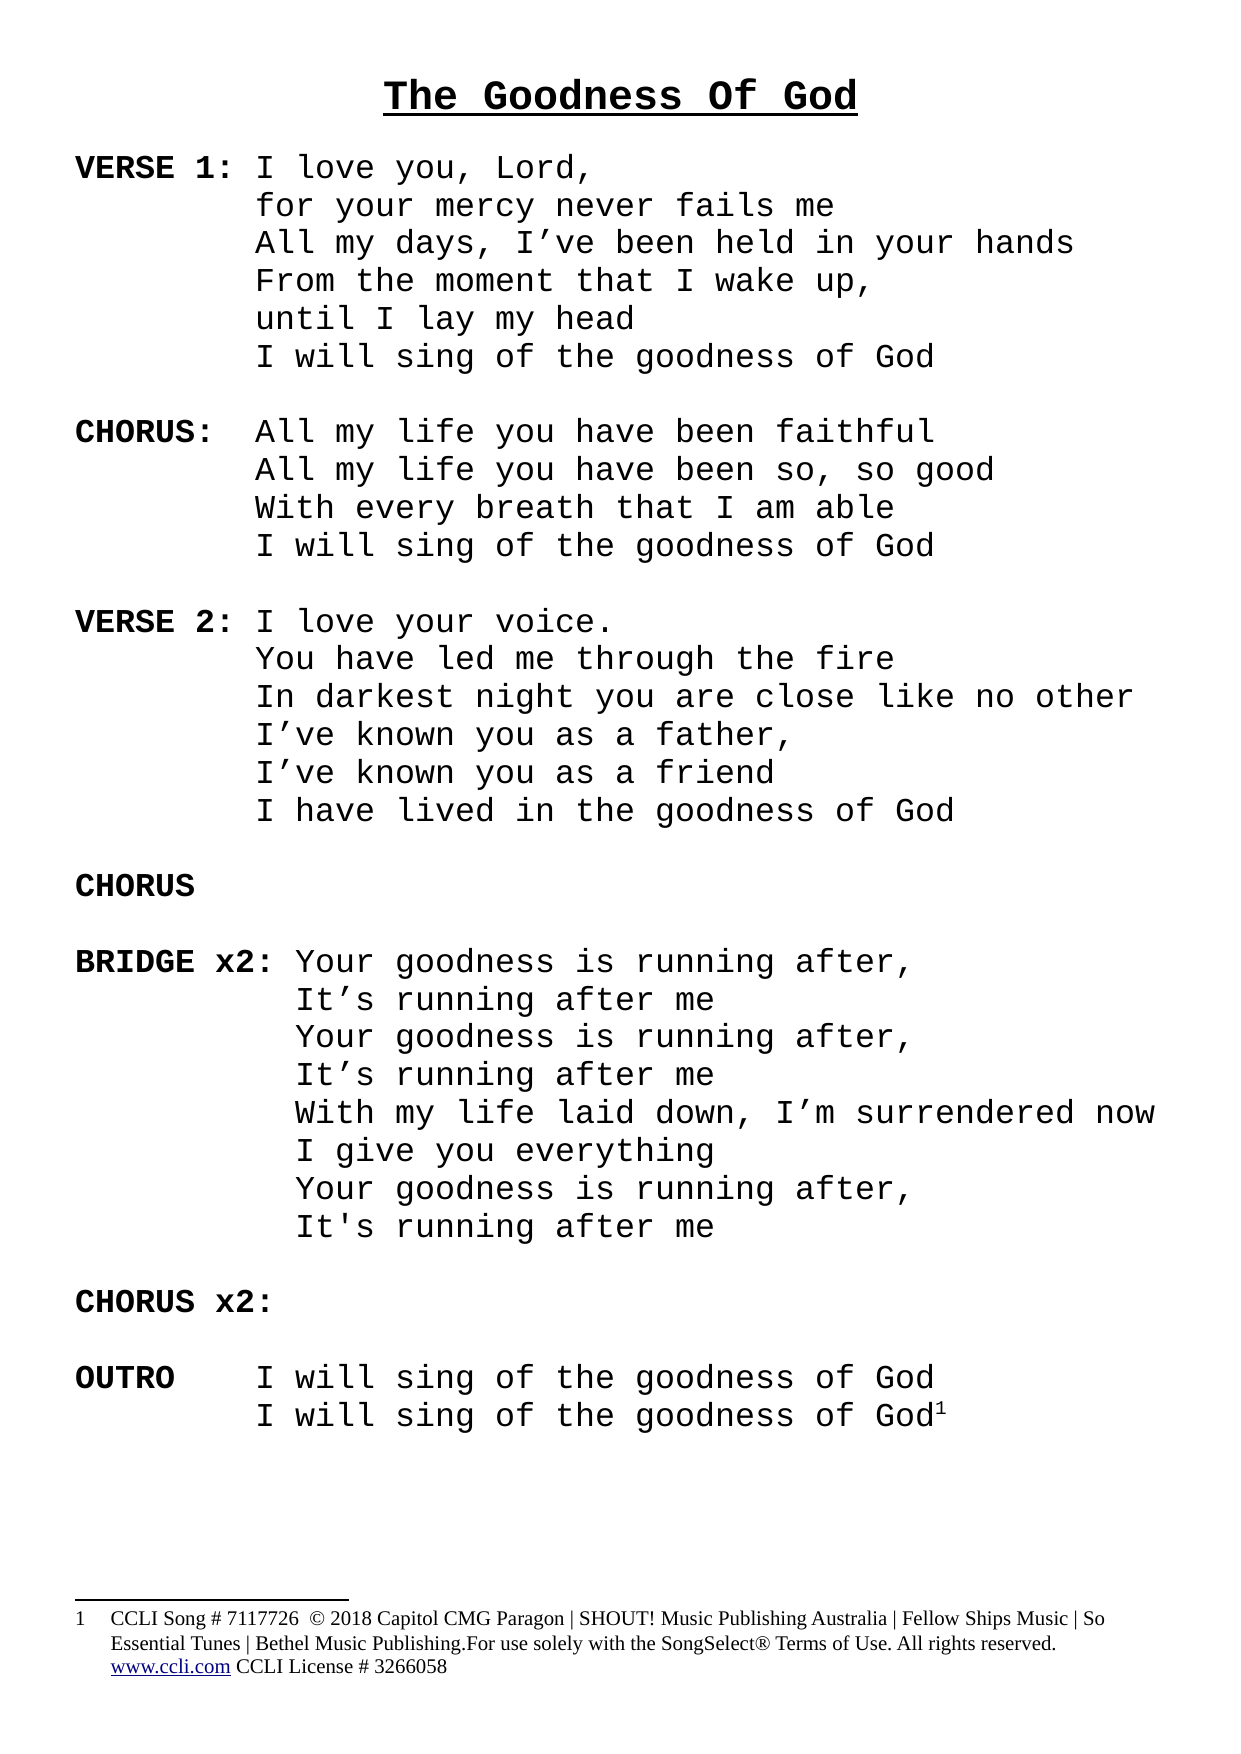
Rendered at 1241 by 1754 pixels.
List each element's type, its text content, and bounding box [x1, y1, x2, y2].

text I will sing of the goodness of God [75, 529, 1166, 566]
text for your mercy never fails me [75, 188, 1166, 226]
text CHORUS x2: [75, 1285, 1166, 1323]
text CCLI Song # 7117726 © 2018 Capitol CMG Paragon | SHOUT! Music Publishing Australia | Fellow Ships Music | So Essential Tunes | Bethel Music Publishing.For use solely with the SongSelect® Terms of Use. All rights reserved. www.ccli.com CCLI License # 3266058 [75, 1606, 1166, 1678]
text In darkest night you are close like no other [75, 680, 1166, 718]
text until I lay my head [75, 302, 1166, 339]
text From the moment that I wake up, [75, 264, 1166, 302]
text CHORUS: All my life you have been faithful [75, 415, 1166, 453]
text You have led me through the fire [75, 642, 1166, 680]
text It’s running after me [75, 1058, 1166, 1096]
text It’s running after me [75, 982, 1166, 1020]
text VERSE 2: I love your voice. [75, 604, 1166, 642]
text I’ve known you as a father, [75, 718, 1166, 756]
text I will sing of the goodness of God [75, 339, 1166, 377]
text I have lived in the goodness of God [75, 793, 1166, 831]
text I’ve known you as a friend [75, 756, 1166, 793]
text CHORUS [75, 869, 1166, 907]
text BRIDGE x2: Your goodness is running after, [75, 944, 1166, 982]
text Your goodness is running after, [75, 1171, 1166, 1209]
text All my life you have been so, so good [75, 453, 1166, 491]
text With my life laid down, I’m surrendered now [75, 1096, 1166, 1134]
text VERSE 1: I love you, Lord, [75, 151, 1166, 188]
text The Goodness Of God [75, 75, 1166, 122]
text OUTRO I will sing of the goodness of God [75, 1361, 1166, 1398]
text It's running after me [75, 1209, 1166, 1247]
text With every breath that I am able [75, 491, 1166, 529]
text Your goodness is running after, [75, 1020, 1166, 1058]
text I will sing of the goodness of God [75, 1398, 1166, 1436]
text All my days, I’ve been held in your hands [75, 226, 1166, 264]
text I give you everything [75, 1134, 1166, 1171]
